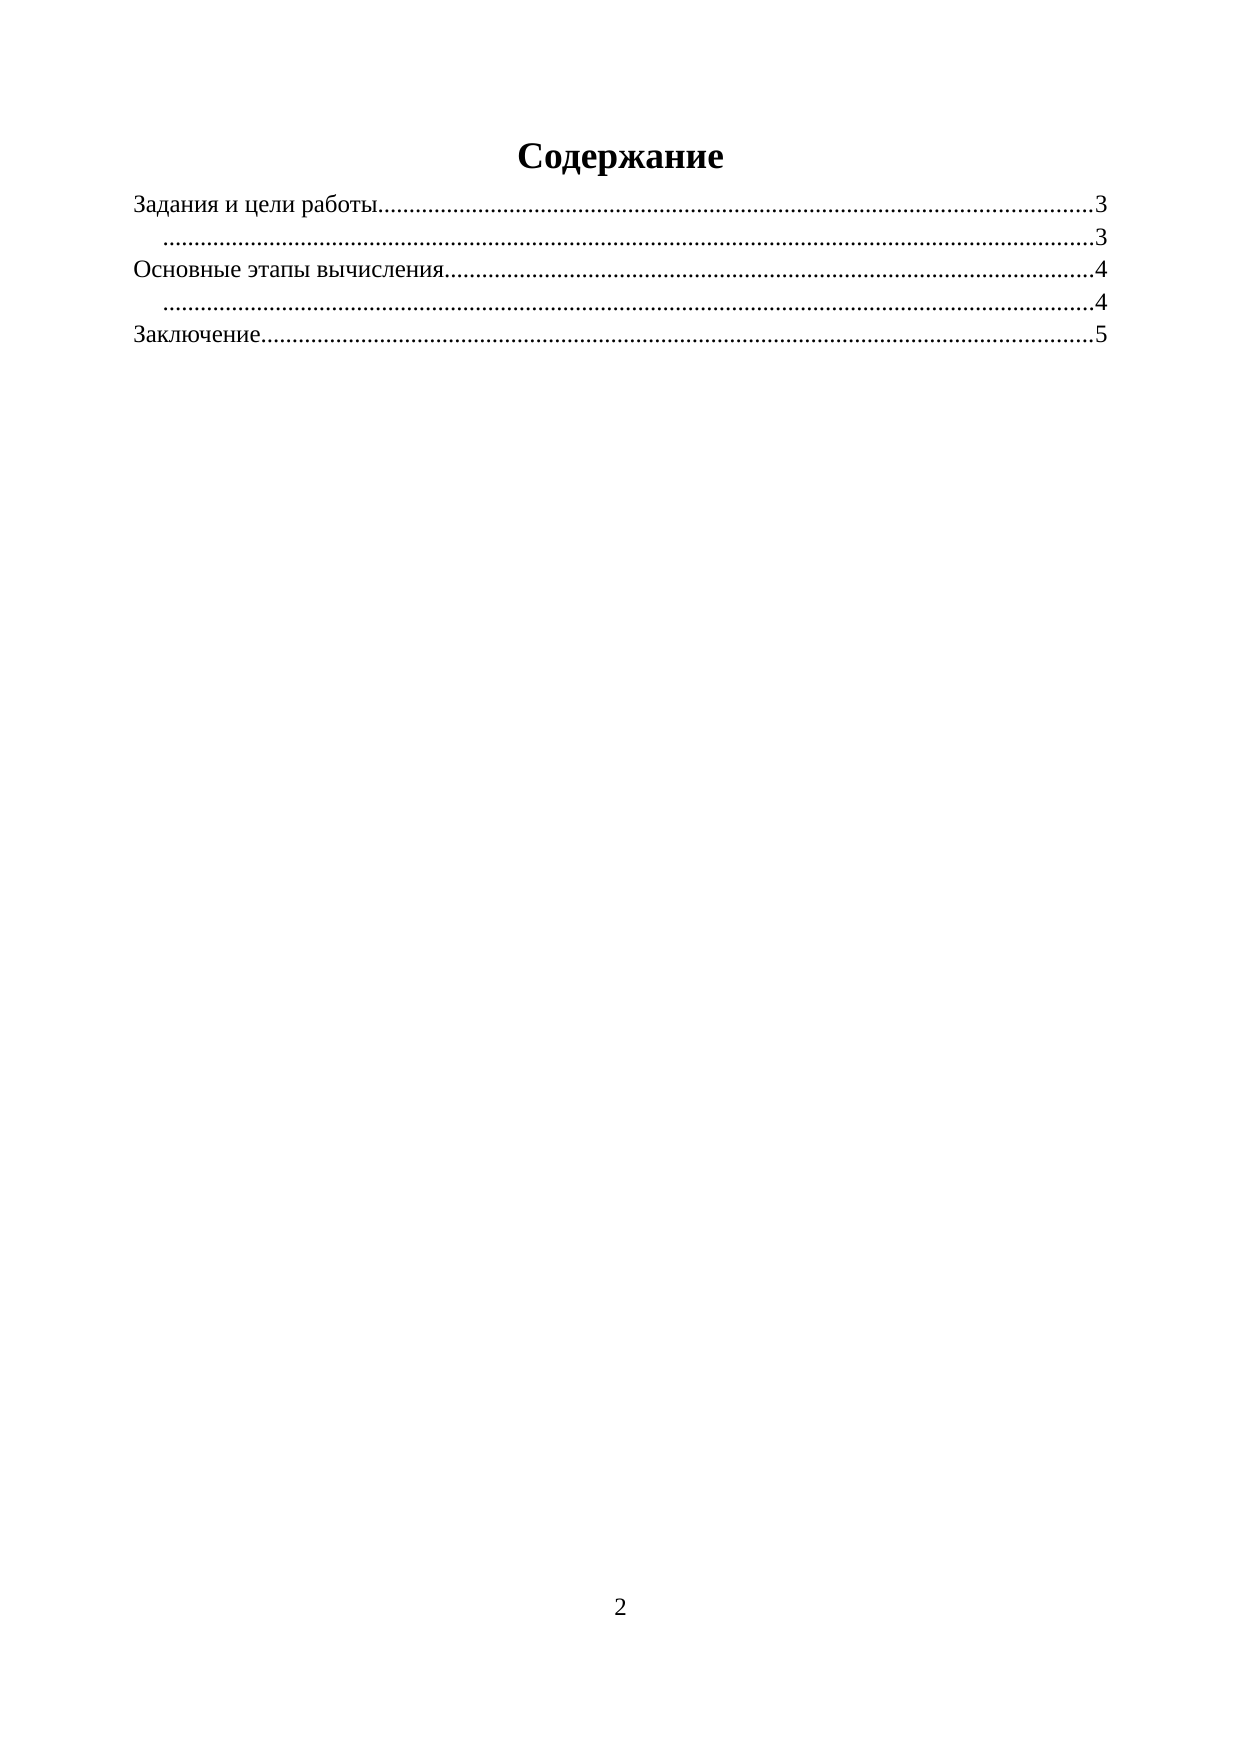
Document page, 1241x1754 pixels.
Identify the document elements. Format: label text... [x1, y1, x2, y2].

text Заключение 5 [133, 319, 1107, 347]
text Основные этапы вычисления 4 [133, 254, 1107, 282]
text 4 [163, 287, 1107, 316]
text 3 [163, 222, 1107, 251]
text Задания и цели работы 3 [133, 189, 1107, 217]
text Содержание [133, 133, 1107, 176]
